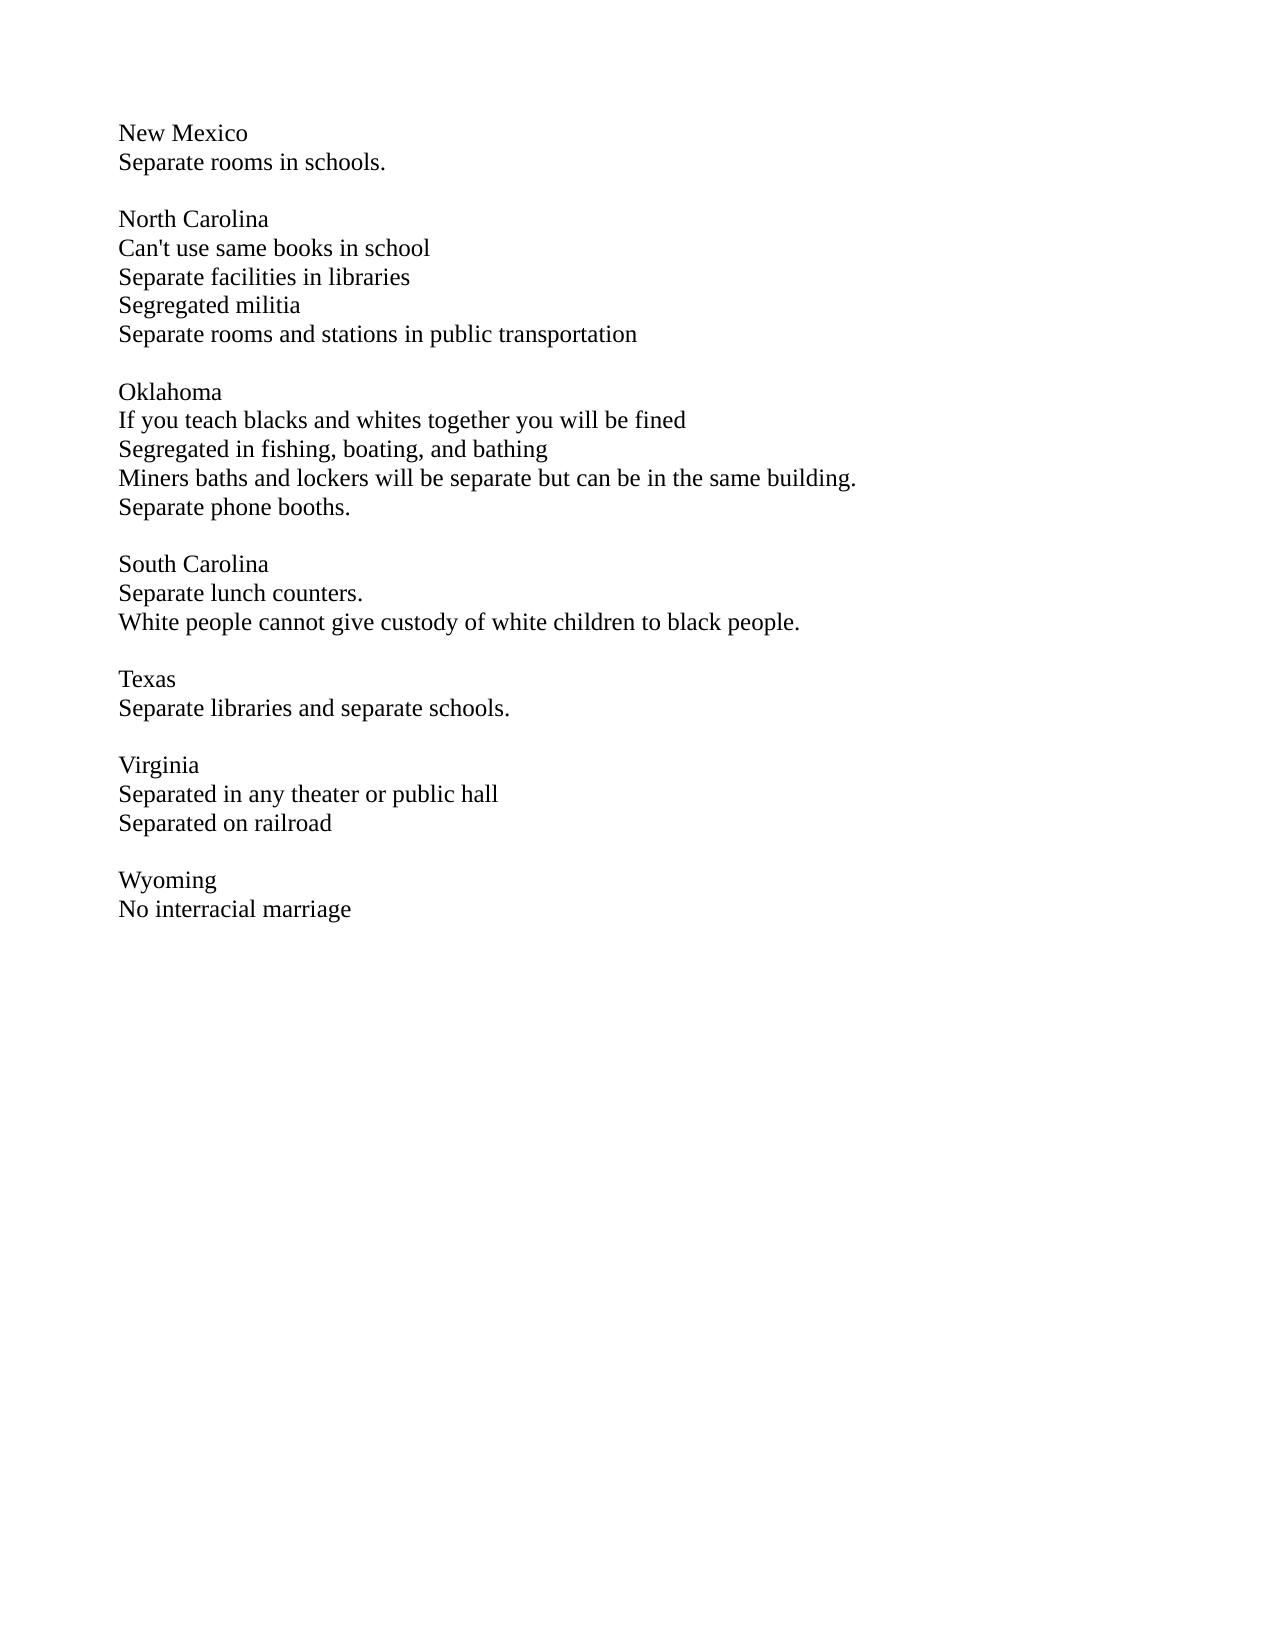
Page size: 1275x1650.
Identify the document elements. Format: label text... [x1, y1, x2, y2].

text Separate facilities in libraries [118, 262, 1157, 291]
text Texas [118, 664, 1157, 693]
text Separate libraries and separate schools. [118, 693, 1157, 722]
text If you teach blacks and whites together you will be fined [118, 406, 1157, 434]
text Oklahoma [118, 377, 1157, 406]
text Separate rooms in schools. [118, 147, 1157, 176]
text Separated on railroad [118, 808, 1157, 837]
text Can't use same books in school [118, 233, 1157, 262]
text Segregated militia [118, 291, 1157, 319]
text Wyoming [118, 866, 1157, 894]
text Virginia [118, 751, 1157, 779]
text Separated in any theater or public hall [118, 779, 1157, 808]
text North Carolina [118, 204, 1157, 233]
text Segregated in fishing, boating, and bathing [118, 434, 1157, 463]
text New Mexico [118, 118, 1157, 147]
text No interracial marriage [118, 894, 1157, 923]
text Separate lunch counters. [118, 578, 1157, 607]
text Miners baths and lockers will be separate but can be in the same building. [118, 463, 1157, 492]
text White people cannot give custody of white children to black people. [118, 607, 1157, 636]
text Separate phone booths. [118, 492, 1157, 521]
text South Carolina [118, 549, 1157, 578]
text Separate rooms and stations in public transportation [118, 319, 1157, 348]
